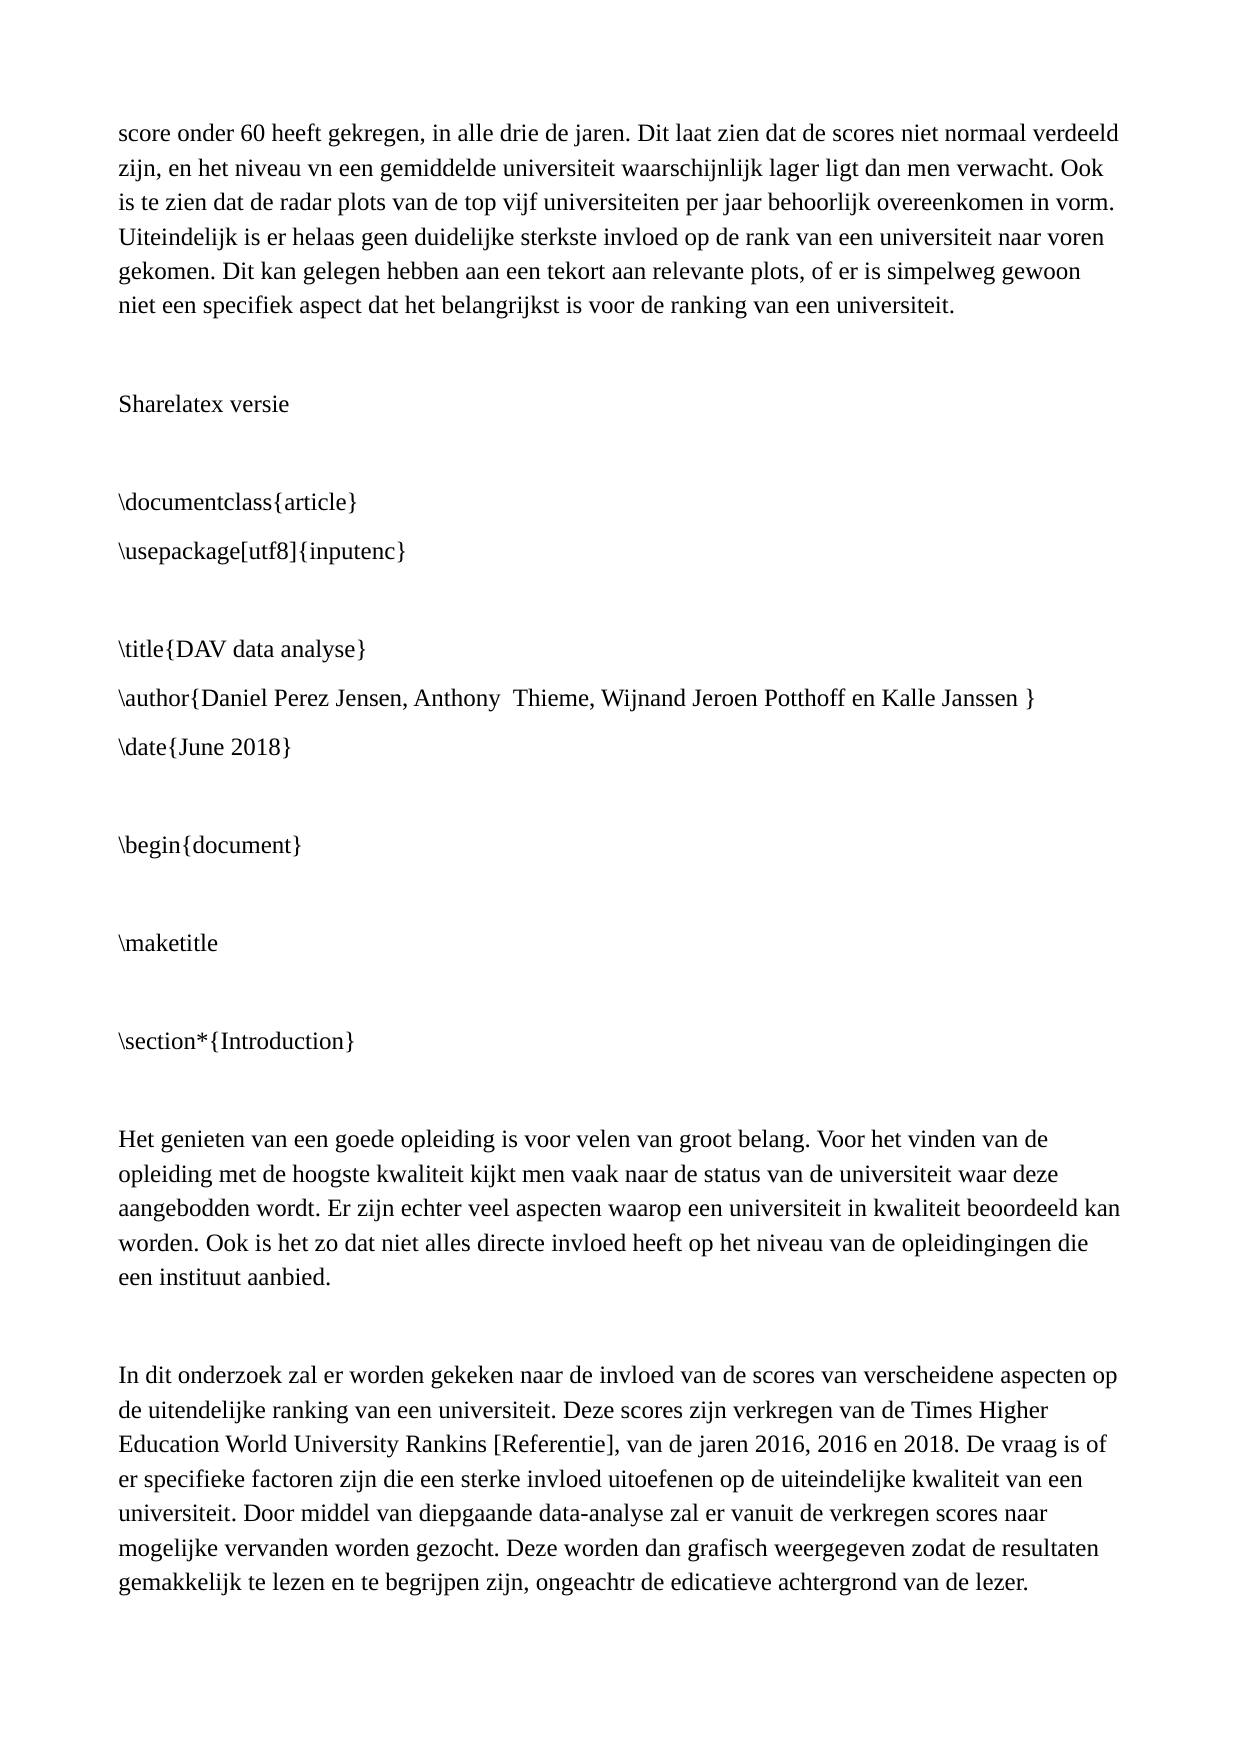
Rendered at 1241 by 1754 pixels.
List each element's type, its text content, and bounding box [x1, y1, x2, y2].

text \begin{document} [118, 830, 1122, 859]
text \section*{Introduction} [118, 1026, 1122, 1055]
text \documentclass{article} [118, 487, 1122, 516]
text \usepackage[utf8]{inputenc} [118, 536, 1122, 564]
text In dit onderzoek zal er worden gekeken naar de invloed van de scores van verscheidene aspecten op de uitendelijke ranking van een universiteit. Deze scores zijn verkregen van de Times Higher Education World University Rankins [Referentie], van de jaren 2016, 2016 en 2018. De vraag is of er specifieke factoren zijn die een sterke invloed uitoefenen op de uiteindelijke kwaliteit van een universiteit. Door middel van diepgaande data-analyse zal er vanuit de verkregen scores naar mogelijke vervanden worden gezocht. Deze worden dan grafisch weergegeven zodat de resultaten gemakkelijk te lezen en te begrijpen zijn, ongeachtr de edicatieve achtergrond van de lezer. [118, 1361, 1122, 1596]
text Sharelatex versie [118, 389, 1122, 417]
text \date{June 2018} [118, 732, 1122, 761]
text score onder 60 heeft gekregen, in alle drie de jaren. Dit laat zien dat de scores niet normaal verdeeld zijn, en het niveau vn een gemiddelde universiteit waarschijnlijk lager ligt dan men verwacht. Ook is te zien dat de radar plots van de top vijf universiteiten per jaar behoorlijk overeenkomen in vorm. Uiteindelijk is er helaas geen duidelijke sterkste invloed op de rank van een universiteit naar voren gekomen. Dit kan gelegen hebben aan een tekort aan relevante plots, of er is simpelweg gewoon niet een specifiek aspect dat het belangrijkst is voor de ranking van een universiteit. [118, 118, 1122, 319]
text Het genieten van een goede opleiding is voor velen van groot belang. Voor het vinden van de opleiding met de hoogste kwaliteit kijkt men vaak naar de status van de universiteit waar deze aangebodden wordt. Er zijn echter veel aspecten waarop een universiteit in kwaliteit beoordeeld kan worden. Ook is het zo dat niet alles directe invloed heeft op het niveau van de opleidingingen die een instituut aanbied. [118, 1124, 1122, 1291]
text \maketitle [118, 928, 1122, 957]
text \author{Daniel Perez Jensen, Anthony Thieme, Wijnand Jeroen Potthoff en Kalle Janssen } [118, 683, 1122, 712]
text \title{DAV data analyse} [118, 634, 1122, 663]
